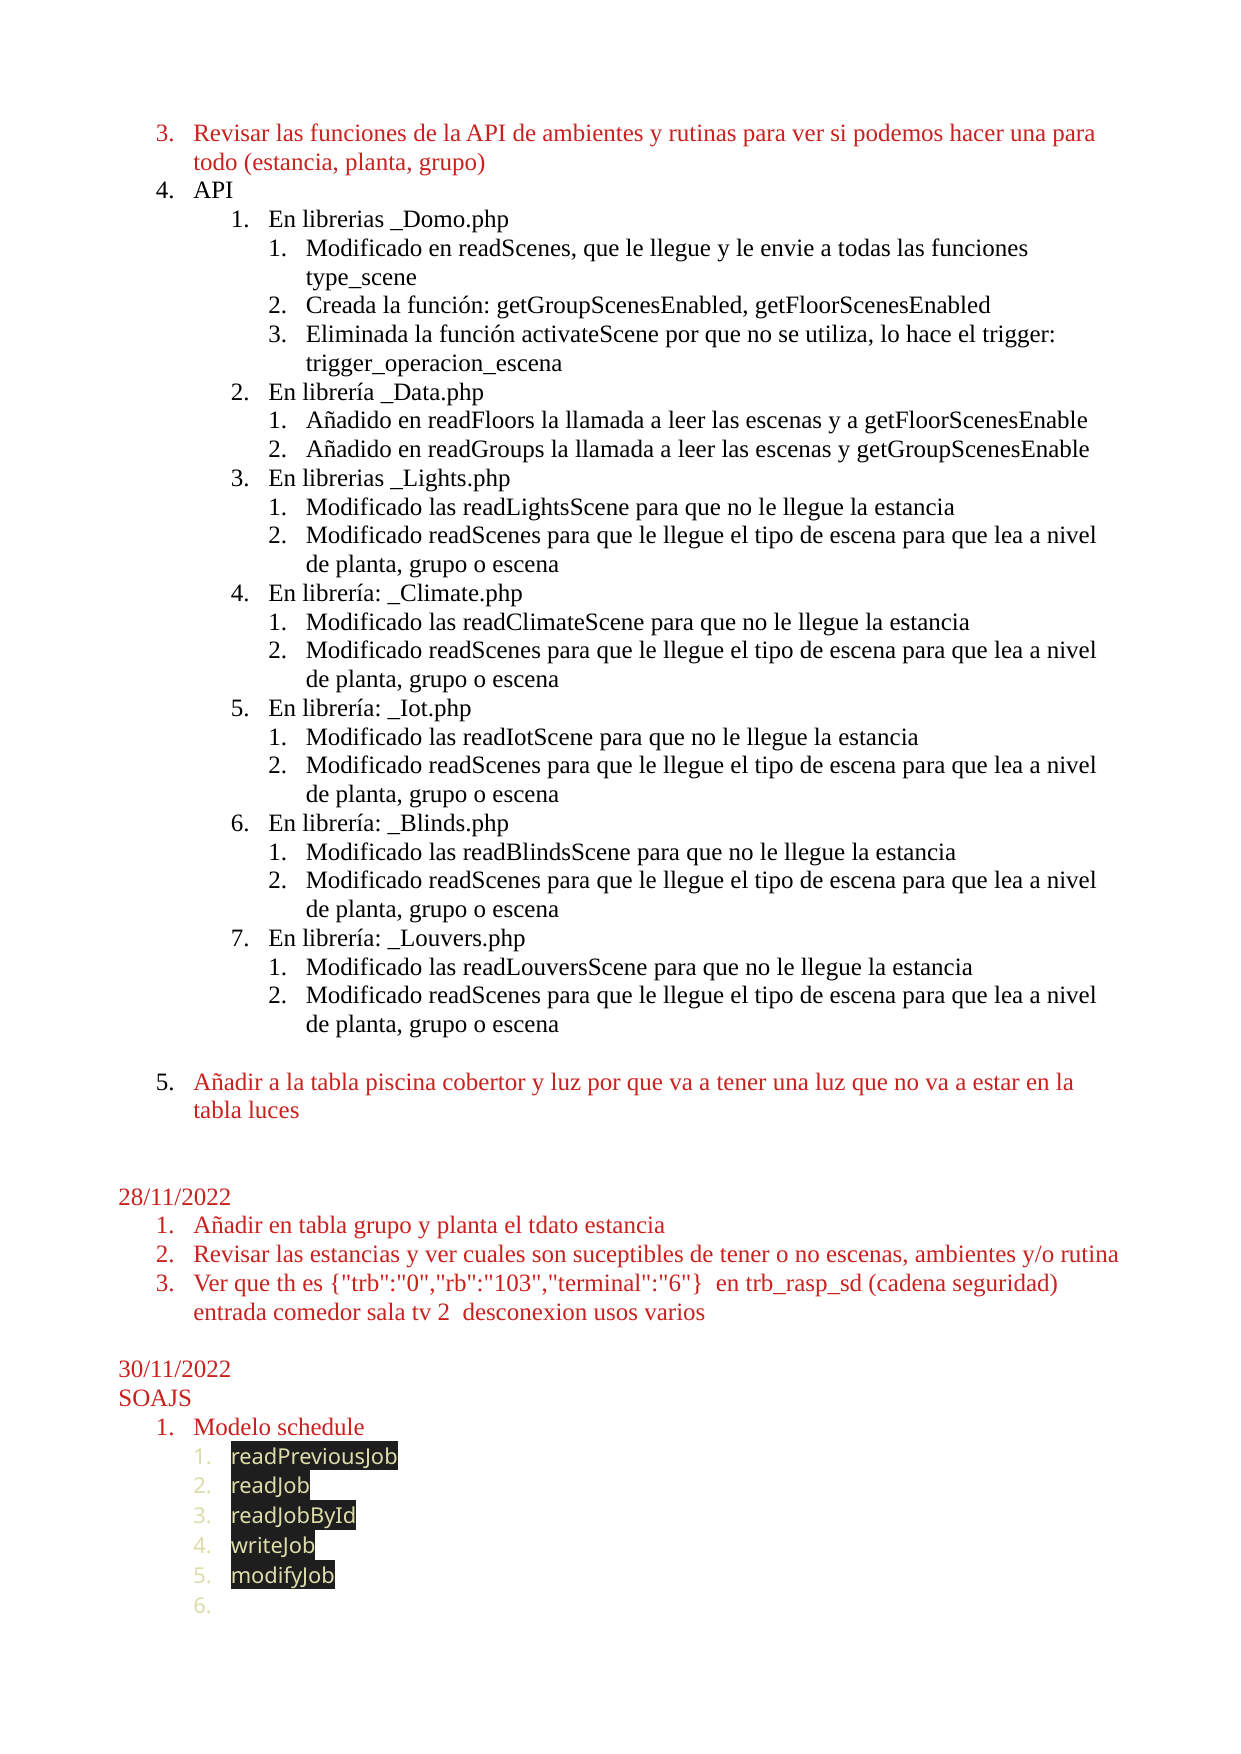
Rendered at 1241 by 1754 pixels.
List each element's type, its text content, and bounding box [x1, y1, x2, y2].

list Modificado readScenes para que le llegue el tipo de escena para que lea a nivel de planta, grupo o escena [268, 751, 1122, 808]
list writeJob [193, 1530, 1122, 1560]
list Modelo schedule [156, 1412, 1122, 1441]
list Modificado readScenes para que le llegue el tipo de escena para que lea a nivel de planta, grupo o escena [268, 521, 1122, 578]
list En librería: _Louvers.php [231, 923, 1122, 952]
list En librerias _Domo.php [231, 204, 1122, 233]
list Añadido en readFloors la llamada a leer las escenas y a getFloorScenesEnable [268, 406, 1122, 434]
text 28/11/2022 [118, 1182, 1122, 1211]
list Modificado en readScenes, que le llegue y le envie a todas las funciones type_scene [268, 233, 1122, 291]
list Ver que th es {"trb":"0","rb":"103","terminal":"6"} en trb_rasp_sd (cadena seguridad) entrada comedor sala tv 2 desconexion usos varios [156, 1268, 1122, 1326]
list Añadir en tabla grupo y planta el tdato estancia [156, 1211, 1122, 1239]
list Modificado readScenes para que le llegue el tipo de escena para que lea a nivel de planta, grupo o escena [268, 981, 1122, 1038]
list Añadir a la tabla piscina cobertor y luz por que va a tener una luz que no va a estar en la tabla luces [156, 1067, 1122, 1124]
list Modificado las readClimateScene para que no le llegue la estancia [268, 607, 1122, 636]
list readJobById [193, 1500, 1122, 1530]
list Modificado readScenes para que le llegue el tipo de escena para que lea a nivel de planta, grupo o escena [268, 636, 1122, 693]
list readJob [193, 1470, 1122, 1500]
list En librería _Data.php [231, 377, 1122, 406]
list Modificado las readLightsScene para que no le llegue la estancia [268, 492, 1122, 521]
list En librería: _Climate.php [231, 578, 1122, 607]
list Modificado readScenes para que le llegue el tipo de escena para que lea a nivel de planta, grupo o escena [268, 866, 1122, 923]
list API [156, 176, 1122, 204]
list Eliminada la función activateScene por que no se utiliza, lo hace el trigger: trigger_operacion_escena [268, 319, 1122, 377]
text SOAJS [118, 1383, 1122, 1412]
list Modificado las readIotScene para que no le llegue la estancia [268, 722, 1122, 751]
list Revisar las funciones de la API de ambientes y rutinas para ver si podemos hacer una para todo (estancia, planta, grupo) [156, 118, 1122, 176]
list Añadido en readGroups la llamada a leer las escenas y getGroupScenesEnable [268, 434, 1122, 463]
list En librería: _Iot.php [231, 693, 1122, 722]
text 30/11/2022 [118, 1354, 1122, 1383]
list Creada la función: getGroupScenesEnabled, getFloorScenesEnabled [268, 291, 1122, 319]
list En librerias _Lights.php [231, 463, 1122, 492]
list Modificado las readLouversScene para que no le llegue la estancia [268, 952, 1122, 981]
list Revisar las estancias y ver cuales son suceptibles de tener o no escenas, ambientes y/o rutina [156, 1239, 1122, 1268]
list readPreviousJob [193, 1441, 1122, 1470]
list Modificado las readBlindsScene para que no le llegue la estancia [268, 837, 1122, 866]
list En librería: _Blinds.php [231, 808, 1122, 837]
list modifyJob [193, 1560, 1122, 1589]
